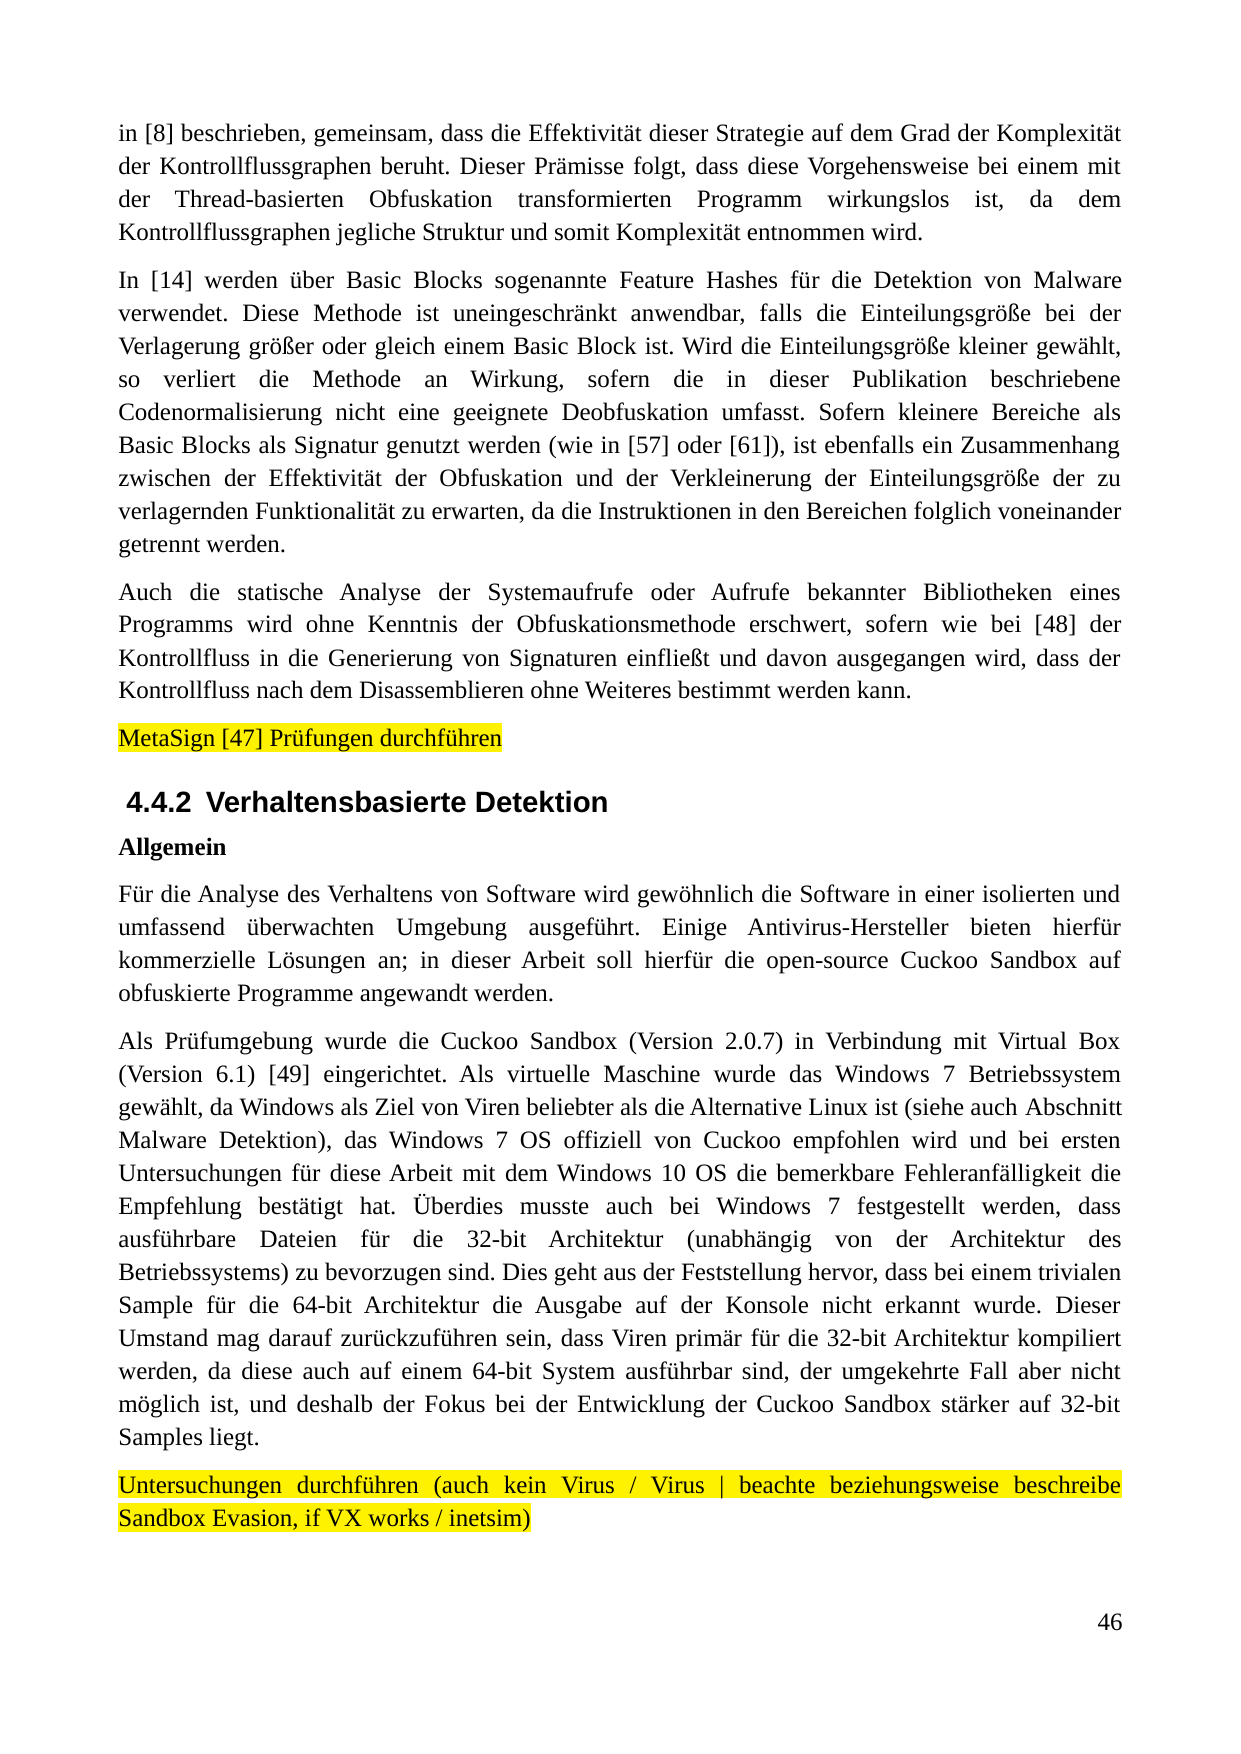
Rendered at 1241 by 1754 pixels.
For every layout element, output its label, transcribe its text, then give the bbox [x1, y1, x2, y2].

text Für die Analyse des Verhaltens von Software wird gewöhnlich die Software in einer isolierten und umfassend überwachten Umgebung ausgeführt. Einige Antivirus-Hersteller bieten hierfür kommerzielle Lösungen an; in dieser Arbeit soll hierfür die open-source Cuckoo Sandbox auf obfuskierte Programme angewandt werden. [118, 879, 1122, 1007]
text Auch die statische Analyse der Systemaufrufe oder Aufrufe bekannter Bibliotheken eines Programms wird ohne Kenntnis der Obfuskationsmethode erschwert, sofern wie bei [48] der Kontrollfluss in die Generierung von Signaturen einfließt und davon ausgegangen wird, dass der Kontrollfluss nach dem Disassemblieren ohne Weiteres bestimmt werden kann. [118, 577, 1122, 704]
subtitle Verhaltensbasierte Detektion [118, 785, 1122, 819]
text Untersuchungen durchführen (auch kein Virus / Virus | beachte beziehungsweise beschreibe Sandbox Evasion, if VX works / inetsim) [118, 1470, 1122, 1532]
text In [14] werden über Basic Blocks sogenannte Feature Hashes für die Detektion von Malware verwendet. Diese Methode ist uneingeschränkt anwendbar, falls die Einteilungsgröße bei der Verlagerung größer oder gleich einem Basic Block ist. Wird die Einteilungsgröße kleiner gewählt, so verliert die Methode an Wirkung, sofern die in dieser Publikation beschriebene Codenormalisierung nicht eine geeignete Deobfuskation umfasst. Sofern kleinere Bereiche als Basic Blocks als Signatur genutzt werden (wie in [57] oder [61]), ist ebenfalls ein Zusammenhang zwischen der Effektivität der Obfuskation und der Verkleinerung der Einteilungsgröße der zu verlagernden Funktionalität zu erwarten, da die Instruktionen in den Bereichen folglich voneinander getrennt werden. [118, 265, 1122, 558]
text Allgemein [118, 832, 1122, 860]
text Als Prüfumgebung wurde die Cuckoo Sandbox (Version 2.0.7) in Verbindung mit Virtual Box (Version 6.1) [49] eingerichtet. Als virtuelle Maschine wurde das Windows 7 Betriebssystem gewählt, da Windows als Ziel von Viren beliebter als die Alternative Linux ist (siehe auch Abschnitt Malware Detektion), das Windows 7 OS offiziell von Cuckoo empfohlen wird und bei ersten Untersuchungen für diese Arbeit mit dem Windows 10 OS die bemerkbare Fehleranfälligkeit die Empfehlung bestätigt hat. Überdies musste auch bei Windows 7 festgestellt werden, dass ausführbare Dateien für die 32-bit Architektur (unabhängig von der Architektur des Betriebssystems) zu bevorzugen sind. Dies geht aus der Feststellung hervor, dass bei einem trivialen Sample für die 64-bit Architektur die Ausgabe auf der Konsole nicht erkannt wurde. Dieser Umstand mag darauf zurückzuführen sein, dass Viren primär für die 32-bit Architektur kompiliert werden, da diese auch auf einem 64-bit System ausführbar sind, der umgekehrte Fall aber nicht möglich ist, und deshalb der Fokus bei der Entwicklung der Cuckoo Sandbox stärker auf 32-bit Samples liegt. [118, 1026, 1122, 1451]
text in [8] beschrieben, gemeinsam, dass die Effektivität dieser Strategie auf dem Grad der Komplexität der Kontrollflussgraphen beruht. Dieser Prämisse folgt, dass diese Vorgehensweise bei einem mit der Thread-basierten Obfuskation transformierten Programm wirkungslos ist, da dem Kontrollflussgraphen jegliche Struktur und somit Komplexität entnommen wird. [118, 118, 1122, 246]
text MetaSign [47] Prüfungen durchführen [118, 723, 1122, 752]
